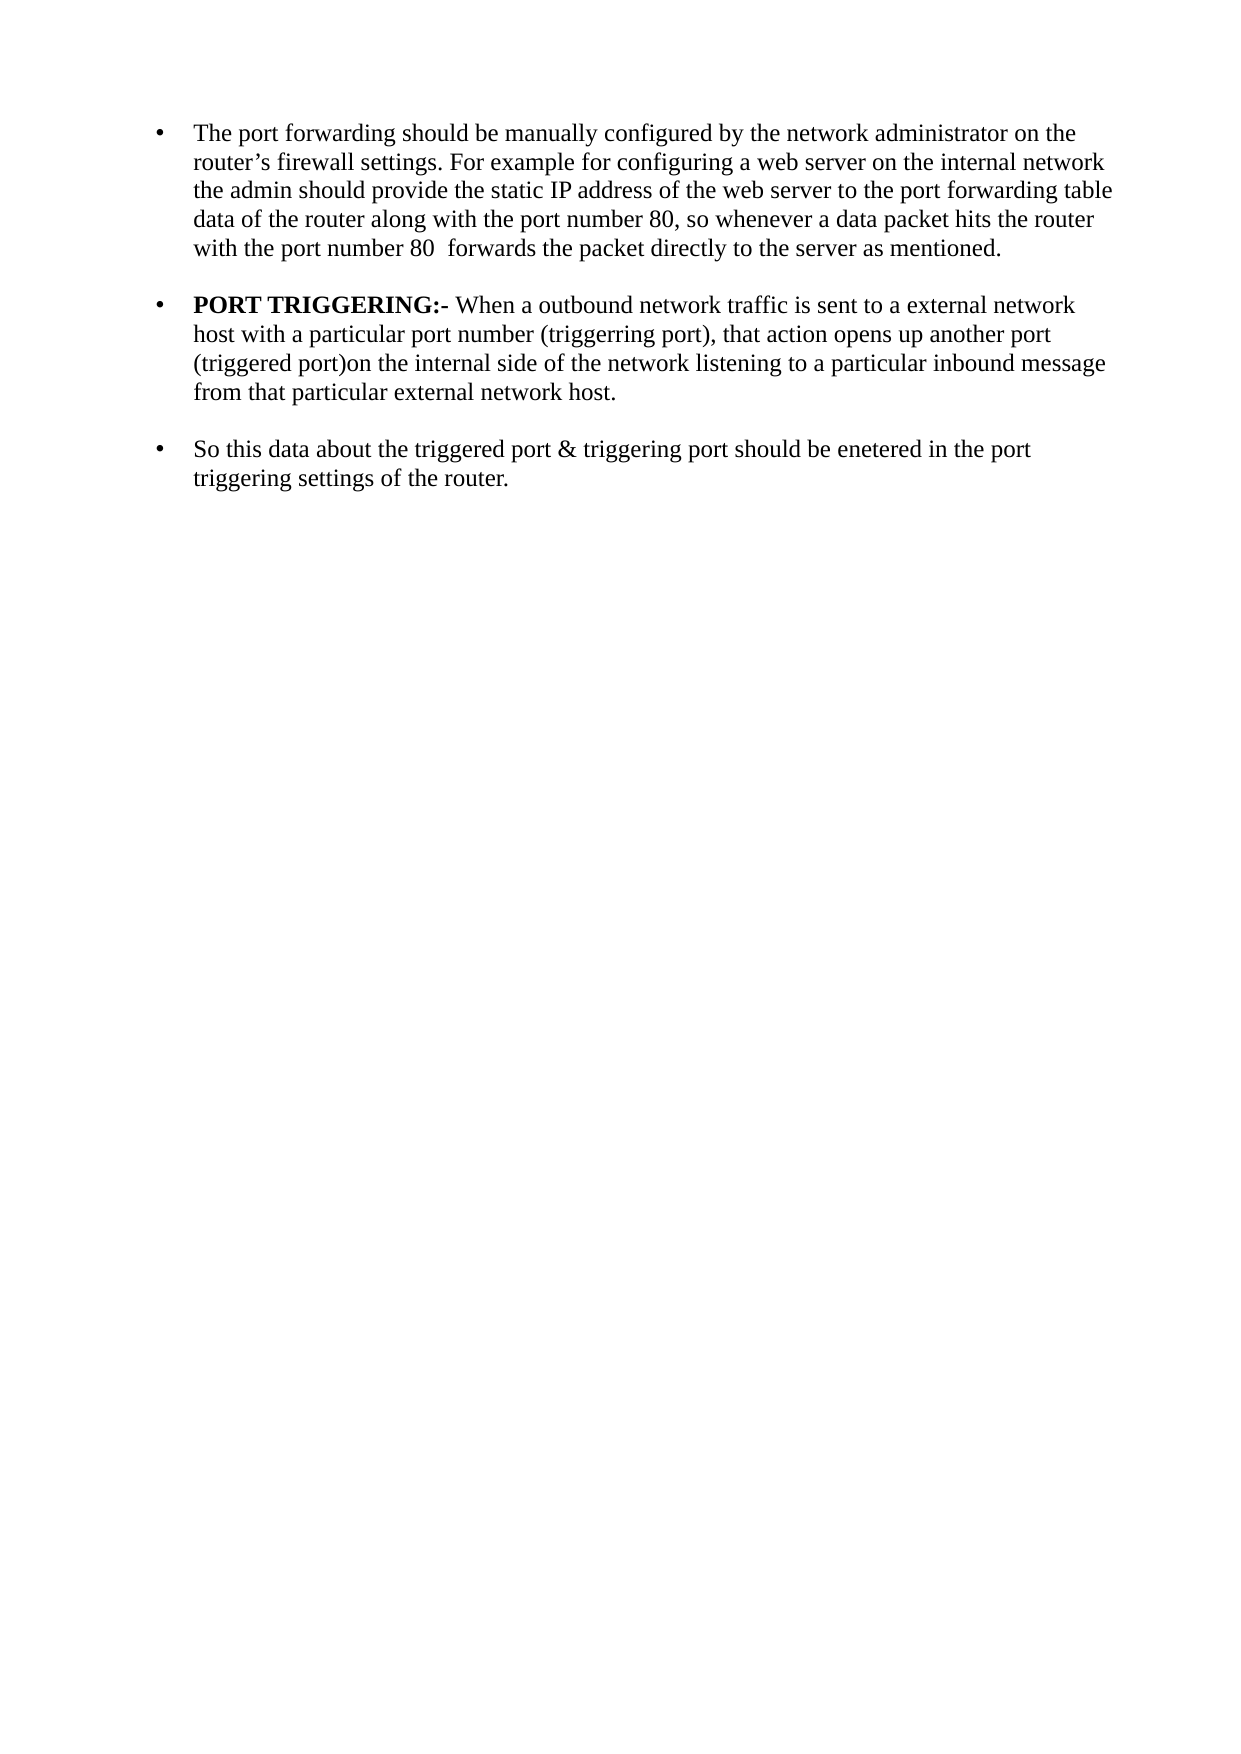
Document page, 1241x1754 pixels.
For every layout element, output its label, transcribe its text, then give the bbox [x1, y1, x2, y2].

list So this data about the triggered port & triggering port should be enetered in the port triggering settings of the router. [156, 434, 1122, 492]
list PORT TRIGGERING:- When a outbound network traffic is sent to a external network host with a particular port number (triggerring port), that action opens up another port (triggered port)on the internal side of the network listening to a particular inbound message from that particular external network host. [156, 291, 1122, 406]
list The port forwarding should be manually configured by the network administrator on the router’s firewall settings. For example for configuring a web server on the internal network the admin should provide the static IP address of the web server to the port forwarding table data of the router along with the port number 80, so whenever a data packet hits the router with the port number 80 forwards the packet directly to the server as mentioned. [156, 118, 1122, 262]
